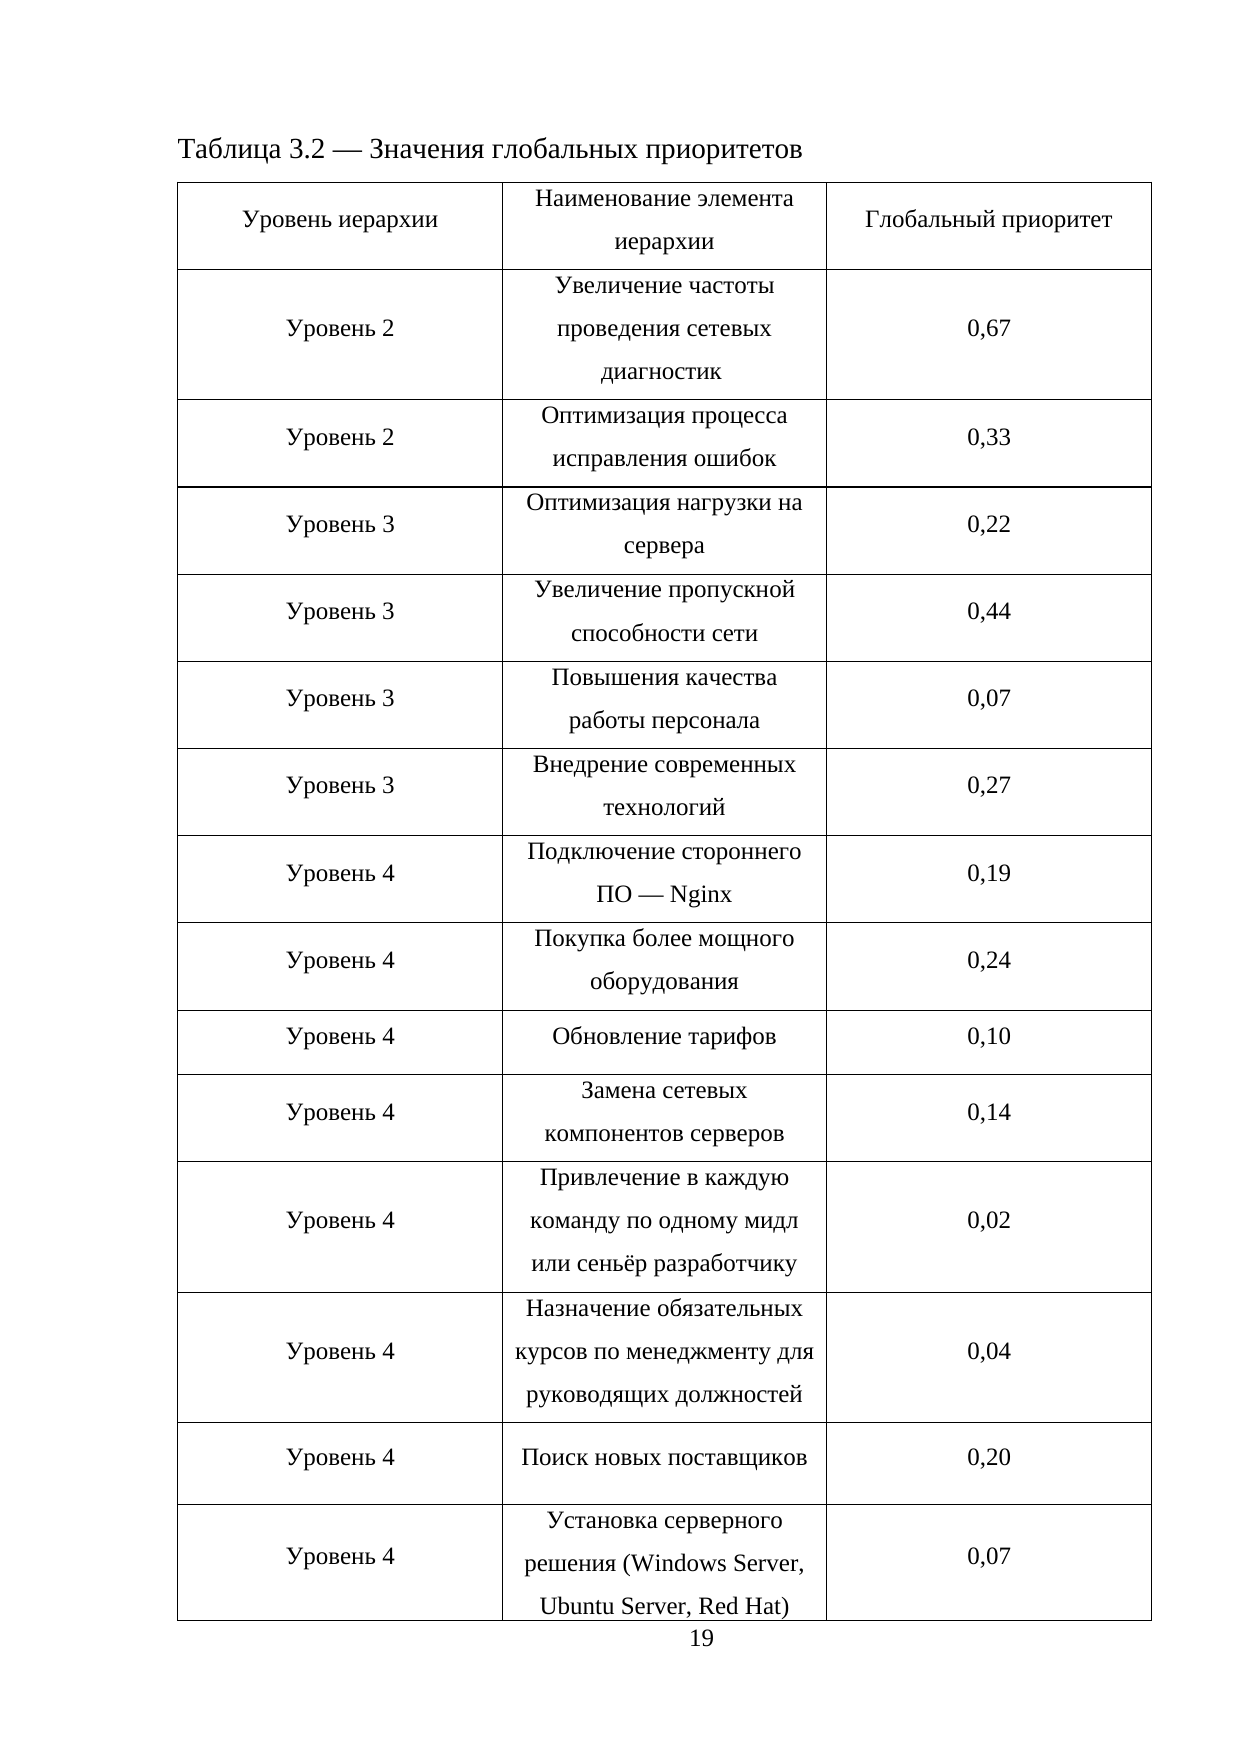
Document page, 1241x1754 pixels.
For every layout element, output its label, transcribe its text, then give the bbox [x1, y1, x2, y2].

table_cell 0,02 [827, 1162, 1151, 1292]
table_header Наименование элемента иерархии [503, 183, 826, 269]
text Таблица 3.2 — Значения глобальных приоритетов [177, 131, 1152, 165]
table_cell Уровень 2 [178, 400, 502, 486]
table_cell 0,24 [827, 923, 1151, 1009]
table_cell Привлечение в каждую команду по одному мидл или сеньёр разработчику [503, 1162, 826, 1292]
table_cell 0,10 [827, 1011, 1151, 1074]
table_cell Уровень 3 [178, 575, 502, 661]
table_cell Уровень 4 [178, 1293, 502, 1422]
table_cell Уровень 3 [178, 488, 502, 573]
table_cell Уровень 4 [178, 1162, 502, 1292]
table_cell 0,19 [827, 836, 1151, 922]
table_cell Подключение стороннего ПО — Nginx [503, 836, 826, 922]
table_cell 0,27 [827, 749, 1151, 835]
table_cell Уровень 2 [178, 270, 502, 399]
table_cell Оптимизация процесса исправления ошибок [503, 400, 826, 486]
table_cell Назначение обязательных курсов по менеджменту для руководящих должностей [503, 1293, 826, 1422]
table_cell Уровень 4 [178, 1423, 502, 1504]
table_cell Уровень 4 [178, 1505, 502, 1620]
table_cell Уровень 4 [178, 923, 502, 1009]
table_cell Повышения качества работы персонала [503, 662, 826, 748]
table_cell 0,04 [827, 1293, 1151, 1422]
table_cell Замена сетевых компонентов серверов [503, 1075, 826, 1161]
table_cell 0,44 [827, 575, 1151, 661]
table_header Уровень иерархии [178, 183, 502, 269]
table_cell Оптимизация нагрузки на сервера [503, 488, 826, 573]
table_cell Увеличение частоты проведения сетевых диагностик [503, 270, 826, 399]
table_cell 0,07 [827, 1505, 1151, 1620]
table_cell Покупка более мощного оборудования [503, 923, 826, 1009]
table_cell Уровень 4 [178, 836, 502, 922]
table_cell 0,33 [827, 400, 1151, 486]
table_cell Увеличение пропускной способности сети [503, 575, 826, 661]
table_cell 0,14 [827, 1075, 1151, 1161]
table_cell Установка серверного решения (Windows Server, Ubuntu Server, Red Hat) [503, 1505, 826, 1620]
table_cell Уровень 3 [178, 662, 502, 748]
table_cell Поиск новых поставщиков [503, 1423, 826, 1504]
table_cell Внедрение современных технологий [503, 749, 826, 835]
table_header Глобальный приоритет [827, 183, 1151, 269]
table_cell 0,67 [827, 270, 1151, 399]
table_cell Уровень 4 [178, 1075, 502, 1161]
table_cell Уровень 4 [178, 1011, 502, 1074]
table_cell Уровень 3 [178, 749, 502, 835]
table_cell Обновление тарифов [503, 1011, 826, 1074]
table_cell 0,22 [827, 488, 1151, 573]
table_cell 0,07 [827, 662, 1151, 748]
table_cell 0,20 [827, 1423, 1151, 1504]
